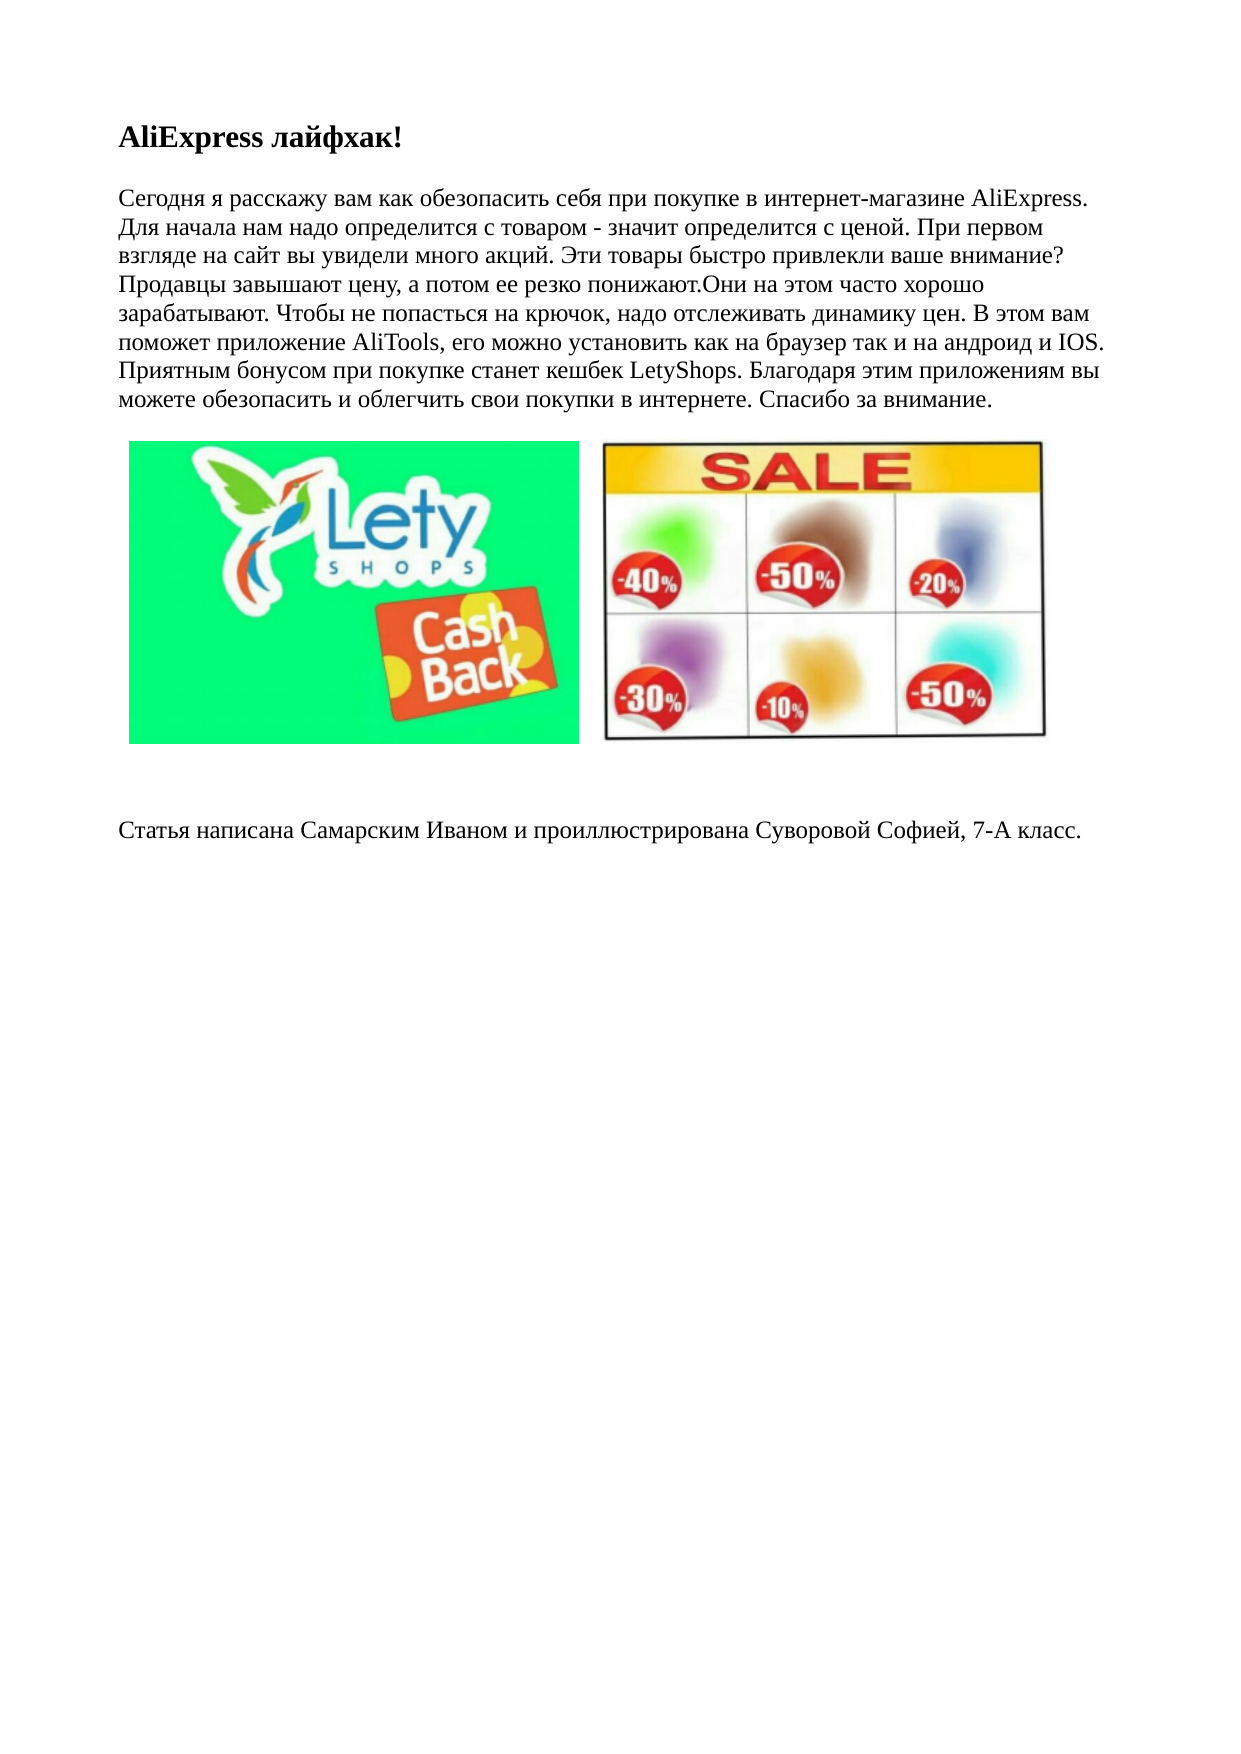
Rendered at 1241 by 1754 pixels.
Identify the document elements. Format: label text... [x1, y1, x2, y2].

picture [129, 441, 579, 744]
text Статья написана Самарским Иваном и проиллюстрирована Суворовой Софией, 7-А класс. [118, 815, 1122, 844]
picture [602, 439, 1053, 743]
text Сегодня я расскажу вам как обезопасить себя при покупке в интернет-магазине AliExpress. Для начала нам надо определится с товаром - значит определится с ценой. При первом взгляде на сайт вы увидели много акций. Эти товары быстро привлекли ваше внимание? Продавцы завышают цену, а потом ее резко понижают.Они на этом часто хорошо зарабатывают. Чтобы не попасться на крючок, надо отслеживать динамику цен. В этом вам поможет приложение AliTools, его можно установить как на браузер так и на андроид и IOS. Приятным бонусом при покупке станет кешбек LetyShops. Благодаря этим приложениям вы можете обезопасить и облегчить свои покупки в интернете. Спасибо за внимание. [118, 183, 1122, 413]
text AliExpress лайфхак! [118, 118, 1122, 154]
